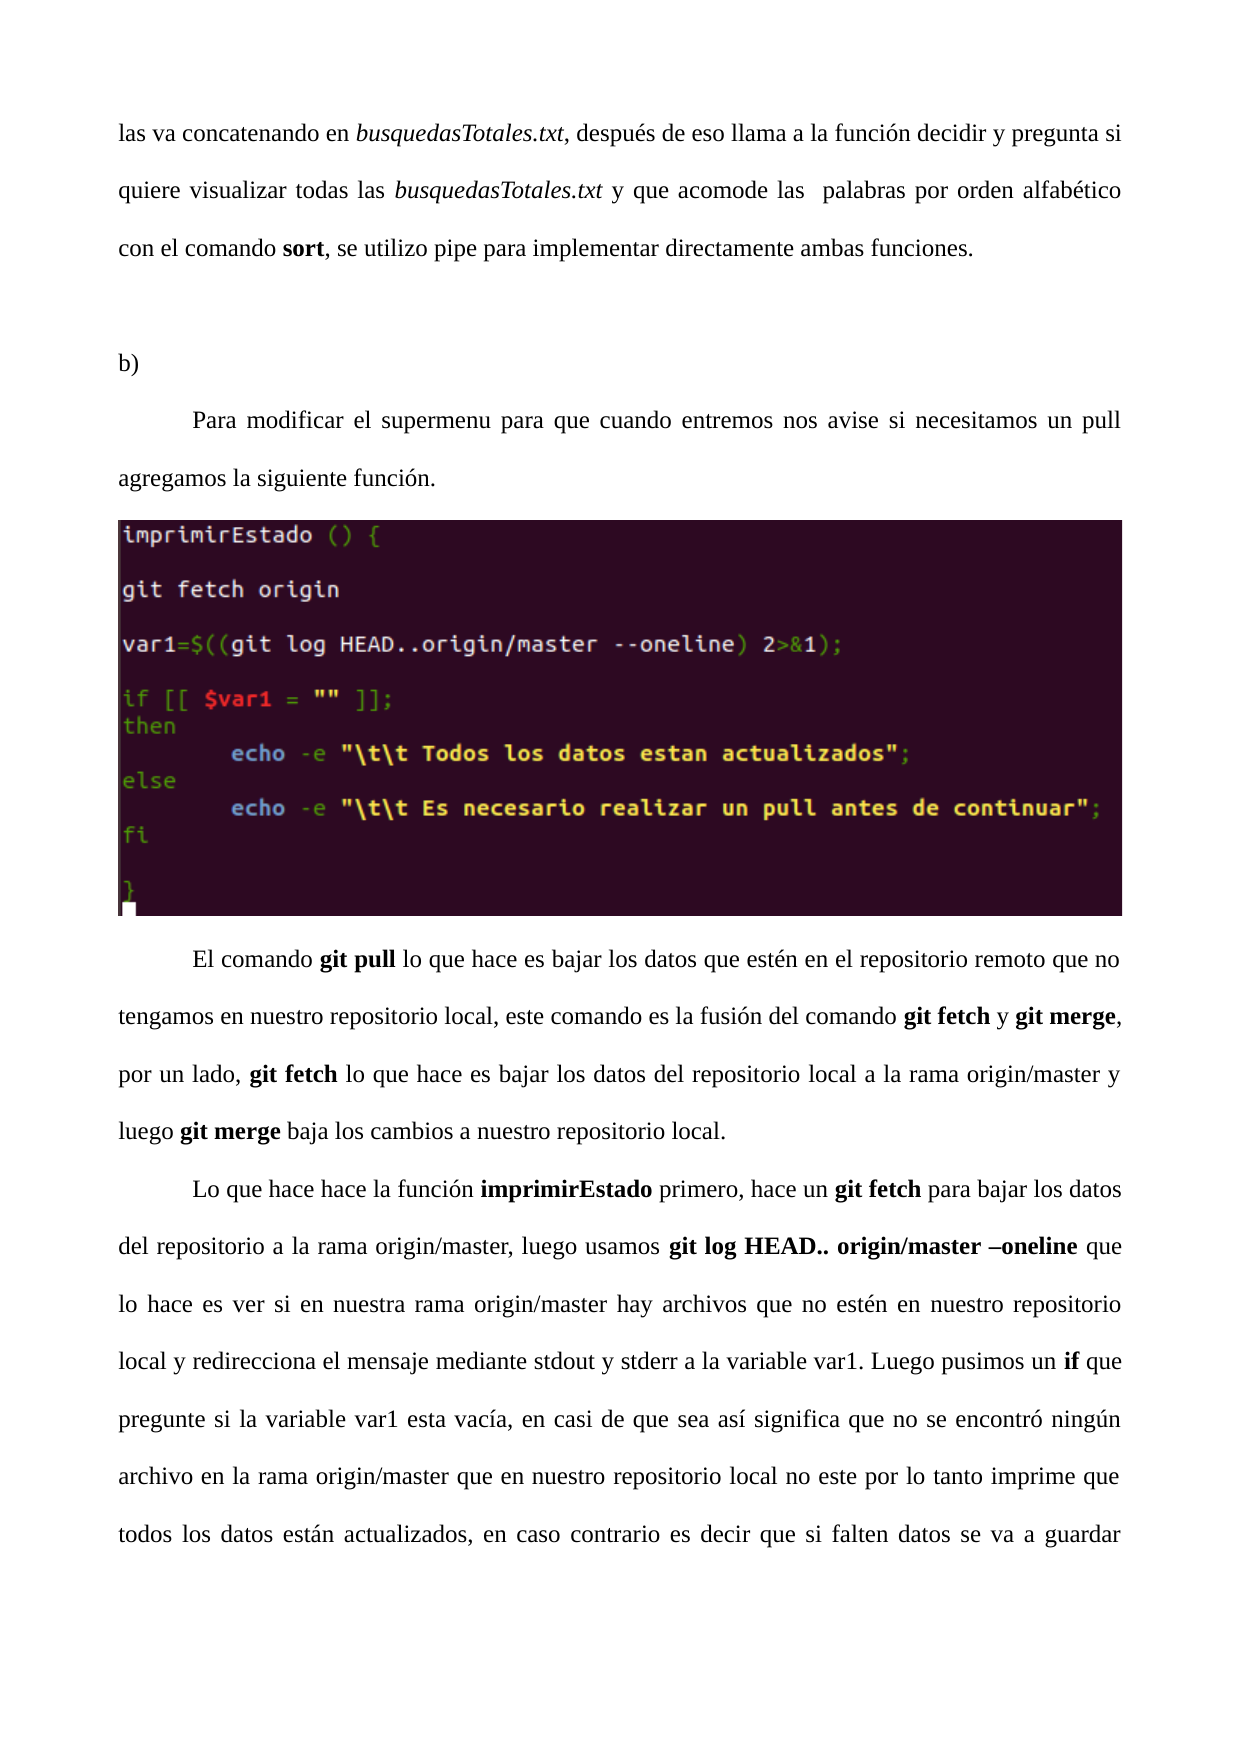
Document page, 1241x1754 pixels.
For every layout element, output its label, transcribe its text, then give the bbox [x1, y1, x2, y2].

text las va concatenando en busquedasTotales.txt, después de eso llama a la función decidir y pregunta si quiere visualizar todas las busquedasTotales.txt y que acomode las palabras por orden alfabético con el comando sort, se utilizo pipe para implementar directamente ambas funciones. [118, 118, 1122, 262]
text b) [118, 348, 1122, 377]
text Lo que hace hace la función imprimirEstado primero, hace un git fetch para bajar los datos del repositorio a la rama origin/master, luego usamos git log HEAD.. origin/master –oneline que lo hace es ver si en nuestra rama origin/master hay archivos que no estén en nuestro repositorio local y redirecciona el mensaje mediante stdout y stderr a la variable var1. Luego pusimos un if que pregunte si la variable var1 esta vacía, en casi de que sea así significa que no se encontró ningún archivo en la rama origin/master que en nuestro repositorio local no este por lo tanto imprime que todos los datos están actualizados, en caso contrario es decir que si falten datos se va a guardar [118, 1174, 1122, 1548]
text El comando git pull lo que hace es bajar los datos que estén en el repositorio remoto que no tengamos en nuestro repositorio local, este comando es la fusión del comando git fetch y git merge, por un lado, git fetch lo que hace es bajar los datos del repositorio local a la rama origin/master y luego git merge baja los cambios a nuestro repositorio local. [118, 916, 1122, 1145]
text Para modificar el supermenu para que cuando entremos nos avise si necesitamos un pull agregamos la siguiente función. [118, 406, 1122, 492]
picture [118, 520, 1123, 916]
